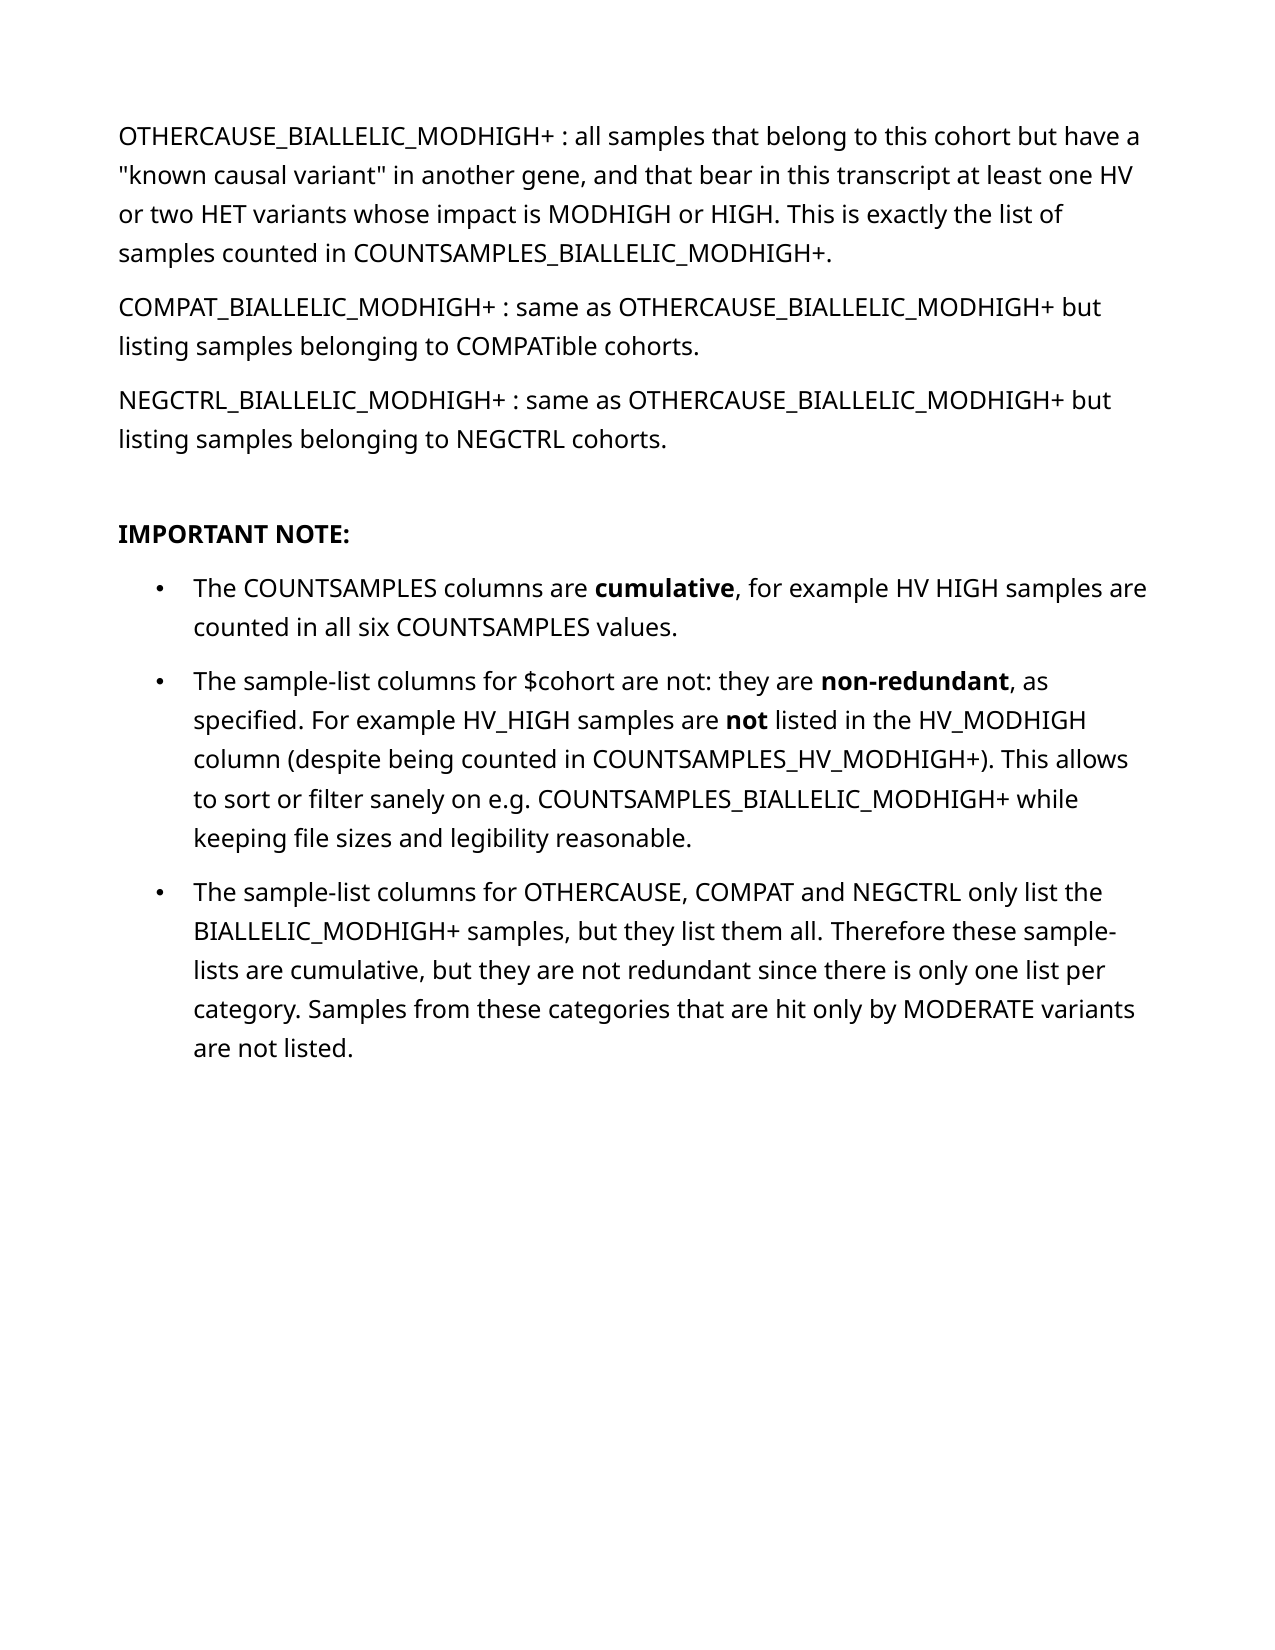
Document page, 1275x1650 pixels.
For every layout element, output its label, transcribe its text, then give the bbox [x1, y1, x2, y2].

list The sample-list columns for $cohort are not: they are non-redundant, as specified. For example HV_HIGH samples are not listed in the HV_MODHIGH column (despite being counted in COUNTSAMPLES_HV_MODHIGH+). This allows to sort or filter sanely on e.g. COUNTSAMPLES_BIALLELIC_MODHIGH+ while keeping file sizes and legibility reasonable. [156, 664, 1157, 854]
list The COUNTSAMPLES columns are cumulative, for example HV HIGH samples are counted in all six COUNTSAMPLES values. [156, 571, 1157, 644]
text IMPORTANT NOTE: [118, 517, 1157, 551]
text OTHERCAUSE_BIALLELIC_MODHIGH+ : all samples that belong to this cohort but have a "known causal variant" in another gene, and that bear in this transcript at least one HV or two HET variants whose impact is MODHIGH or HIGH. This is exactly the list of samples counted in COUNTSAMPLES_BIALLELIC_MODHIGH+. [118, 118, 1157, 270]
text NEGCTRL_BIALLELIC_MODHIGH+ : same as OTHERCAUSE_BIALLELIC_MODHIGH+ but listing samples belonging to NEGCTRL cohorts. [118, 382, 1157, 456]
text COMPAT_BIALLELIC_MODHIGH+ : same as OTHERCAUSE_BIALLELIC_MODHIGH+ but listing samples belonging to COMPATible cohorts. [118, 289, 1157, 363]
list The sample-list columns for OTHERCAUSE, COMPAT and NEGCTRL only list the BIALLELIC_MODHIGH+ samples, but they list them all. Therefore these sample-lists are cumulative, but they are not redundant since there is only one list per category. Samples from these categories that are hit only by MODERATE variants are not listed. [156, 874, 1157, 1065]
